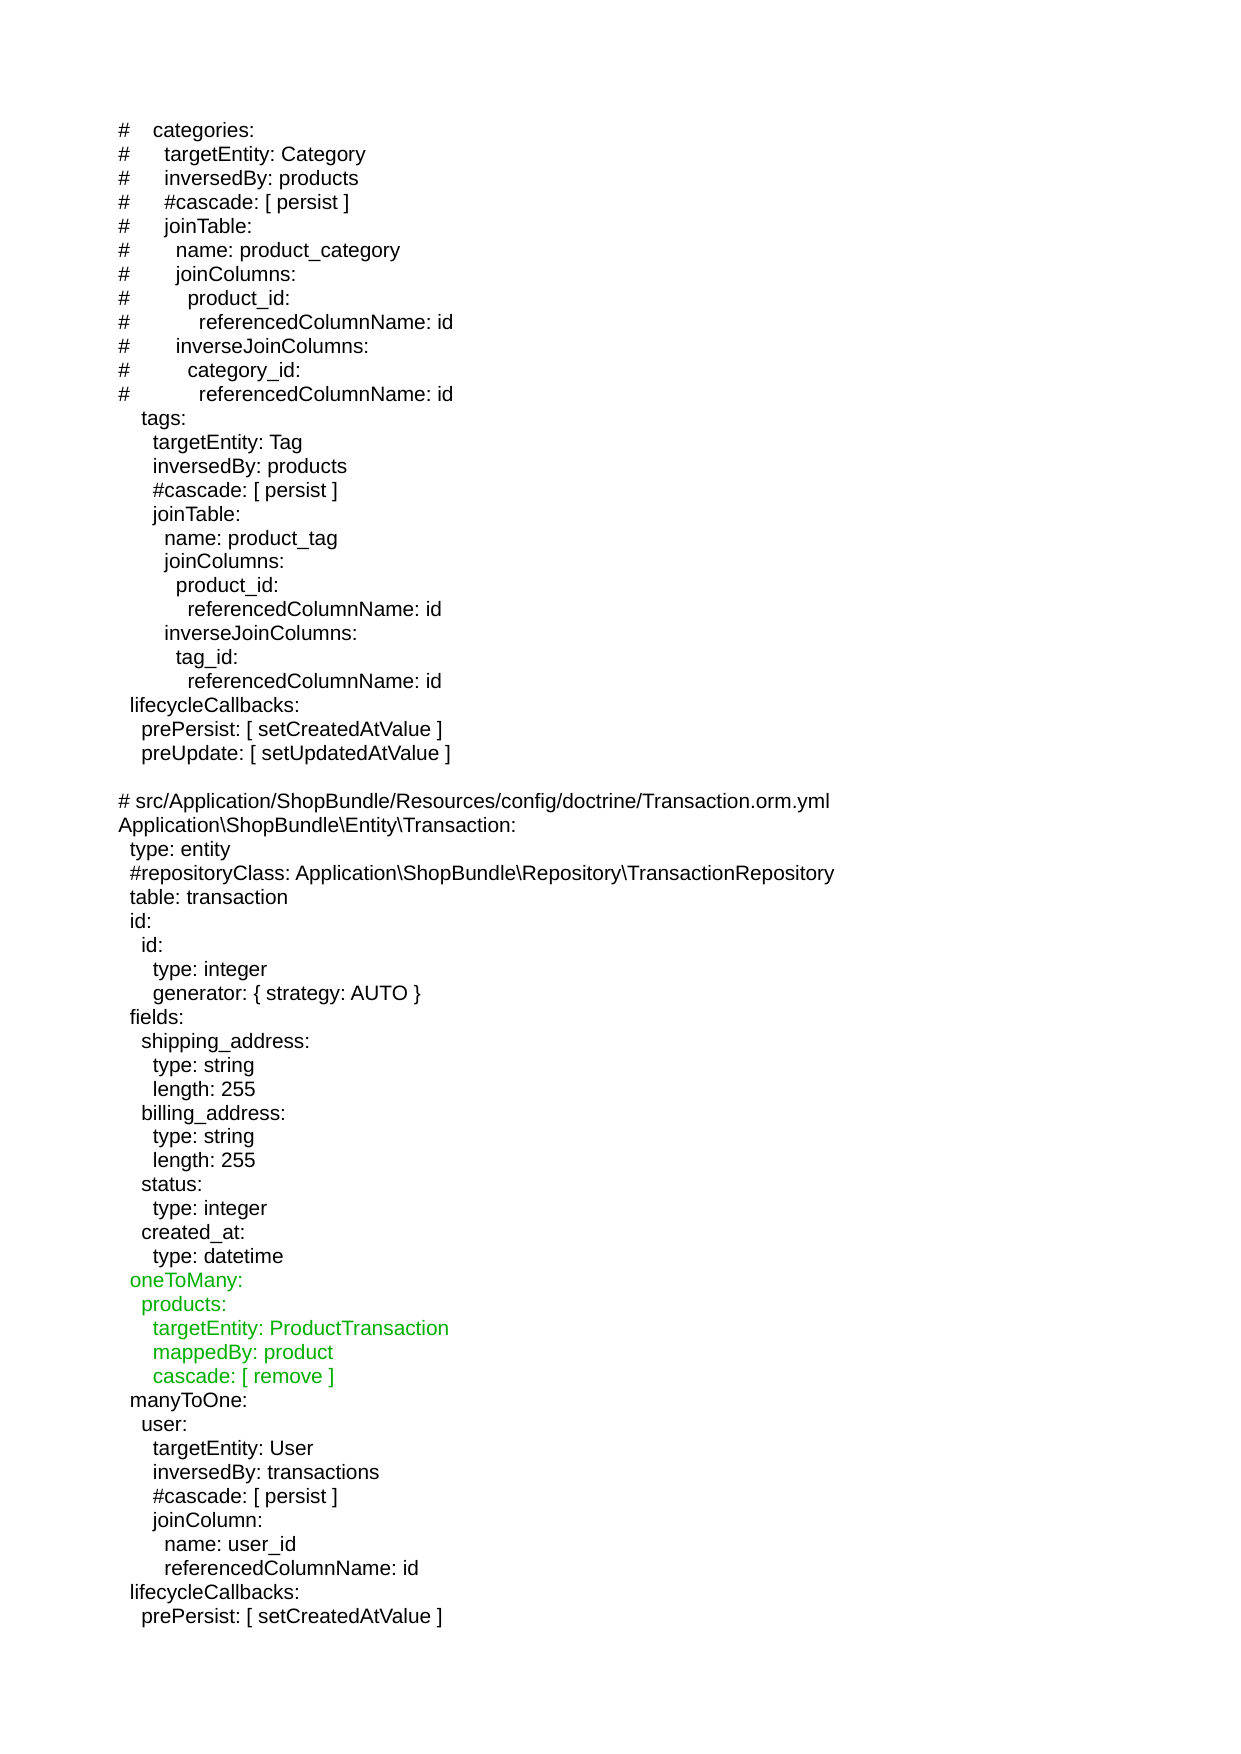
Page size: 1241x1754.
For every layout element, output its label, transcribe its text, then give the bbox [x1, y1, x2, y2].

text tags: [118, 406, 1122, 429]
text # product_id: [118, 286, 1122, 310]
text Application\ShopBundle\Entity\Transaction: [118, 813, 1122, 837]
text product_id: [118, 573, 1122, 597]
text targetEntity: User [118, 1436, 1122, 1460]
text status: [118, 1172, 1122, 1196]
text created_at: [118, 1220, 1122, 1244]
text #cascade: [ persist ] [118, 1484, 1122, 1508]
text id: [118, 909, 1122, 933]
text name: product_tag [118, 525, 1122, 549]
text manyToOne: [118, 1388, 1122, 1412]
text length: 255 [118, 1076, 1122, 1100]
text # categories: [118, 118, 1122, 142]
text preUpdate: [ setUpdatedAtValue ] [118, 741, 1122, 765]
text type: string [118, 1124, 1122, 1148]
text type: datetime [118, 1244, 1122, 1268]
text # targetEntity: Category [118, 142, 1122, 166]
text shipping_address: [118, 1028, 1122, 1052]
text referencedColumnName: id [118, 1556, 1122, 1579]
text targetEntity: ProductTransaction [118, 1316, 1122, 1340]
text user: [118, 1412, 1122, 1436]
text # referencedColumnName: id [118, 382, 1122, 406]
text table: transaction [118, 885, 1122, 909]
text inverseJoinColumns: [118, 621, 1122, 645]
text billing_address: [118, 1100, 1122, 1124]
text # inversedBy: products [118, 166, 1122, 190]
text cascade: [ remove ] [118, 1364, 1122, 1388]
text mappedBy: product [118, 1340, 1122, 1364]
text name: user_id [118, 1532, 1122, 1556]
text fields: [118, 1004, 1122, 1028]
text joinColumn: [118, 1508, 1122, 1532]
text type: string [118, 1052, 1122, 1076]
text inversedBy: products [118, 453, 1122, 477]
text #repositoryClass: Application\ShopBundle\Repository\TransactionRepository [118, 861, 1122, 885]
text products: [118, 1292, 1122, 1316]
text joinColumns: [118, 549, 1122, 573]
text lifecycleCallbacks: [118, 693, 1122, 717]
text type: integer [118, 957, 1122, 981]
text # #cascade: [ persist ] [118, 190, 1122, 214]
text oneToMany: [118, 1268, 1122, 1292]
text # referencedColumnName: id [118, 310, 1122, 334]
text prePersist: [ setCreatedAtValue ] [118, 1603, 1122, 1627]
text # inverseJoinColumns: [118, 334, 1122, 358]
text # joinTable: [118, 214, 1122, 238]
text lifecycleCallbacks: [118, 1579, 1122, 1603]
text # src/Application/ShopBundle/Resources/config/doctrine/Transaction.orm.yml [118, 789, 1122, 813]
text referencedColumnName: id [118, 669, 1122, 693]
text inversedBy: transactions [118, 1460, 1122, 1484]
text # category_id: [118, 358, 1122, 382]
text joinTable: [118, 501, 1122, 525]
text targetEntity: Tag [118, 429, 1122, 453]
text prePersist: [ setCreatedAtValue ] [118, 717, 1122, 741]
text generator: { strategy: AUTO } [118, 981, 1122, 1004]
text type: integer [118, 1196, 1122, 1220]
text referencedColumnName: id [118, 597, 1122, 621]
text # name: product_category [118, 238, 1122, 262]
text tag_id: [118, 645, 1122, 669]
text # joinColumns: [118, 262, 1122, 286]
text id: [118, 933, 1122, 957]
text #cascade: [ persist ] [118, 477, 1122, 501]
text length: 255 [118, 1148, 1122, 1172]
text type: entity [118, 837, 1122, 861]
